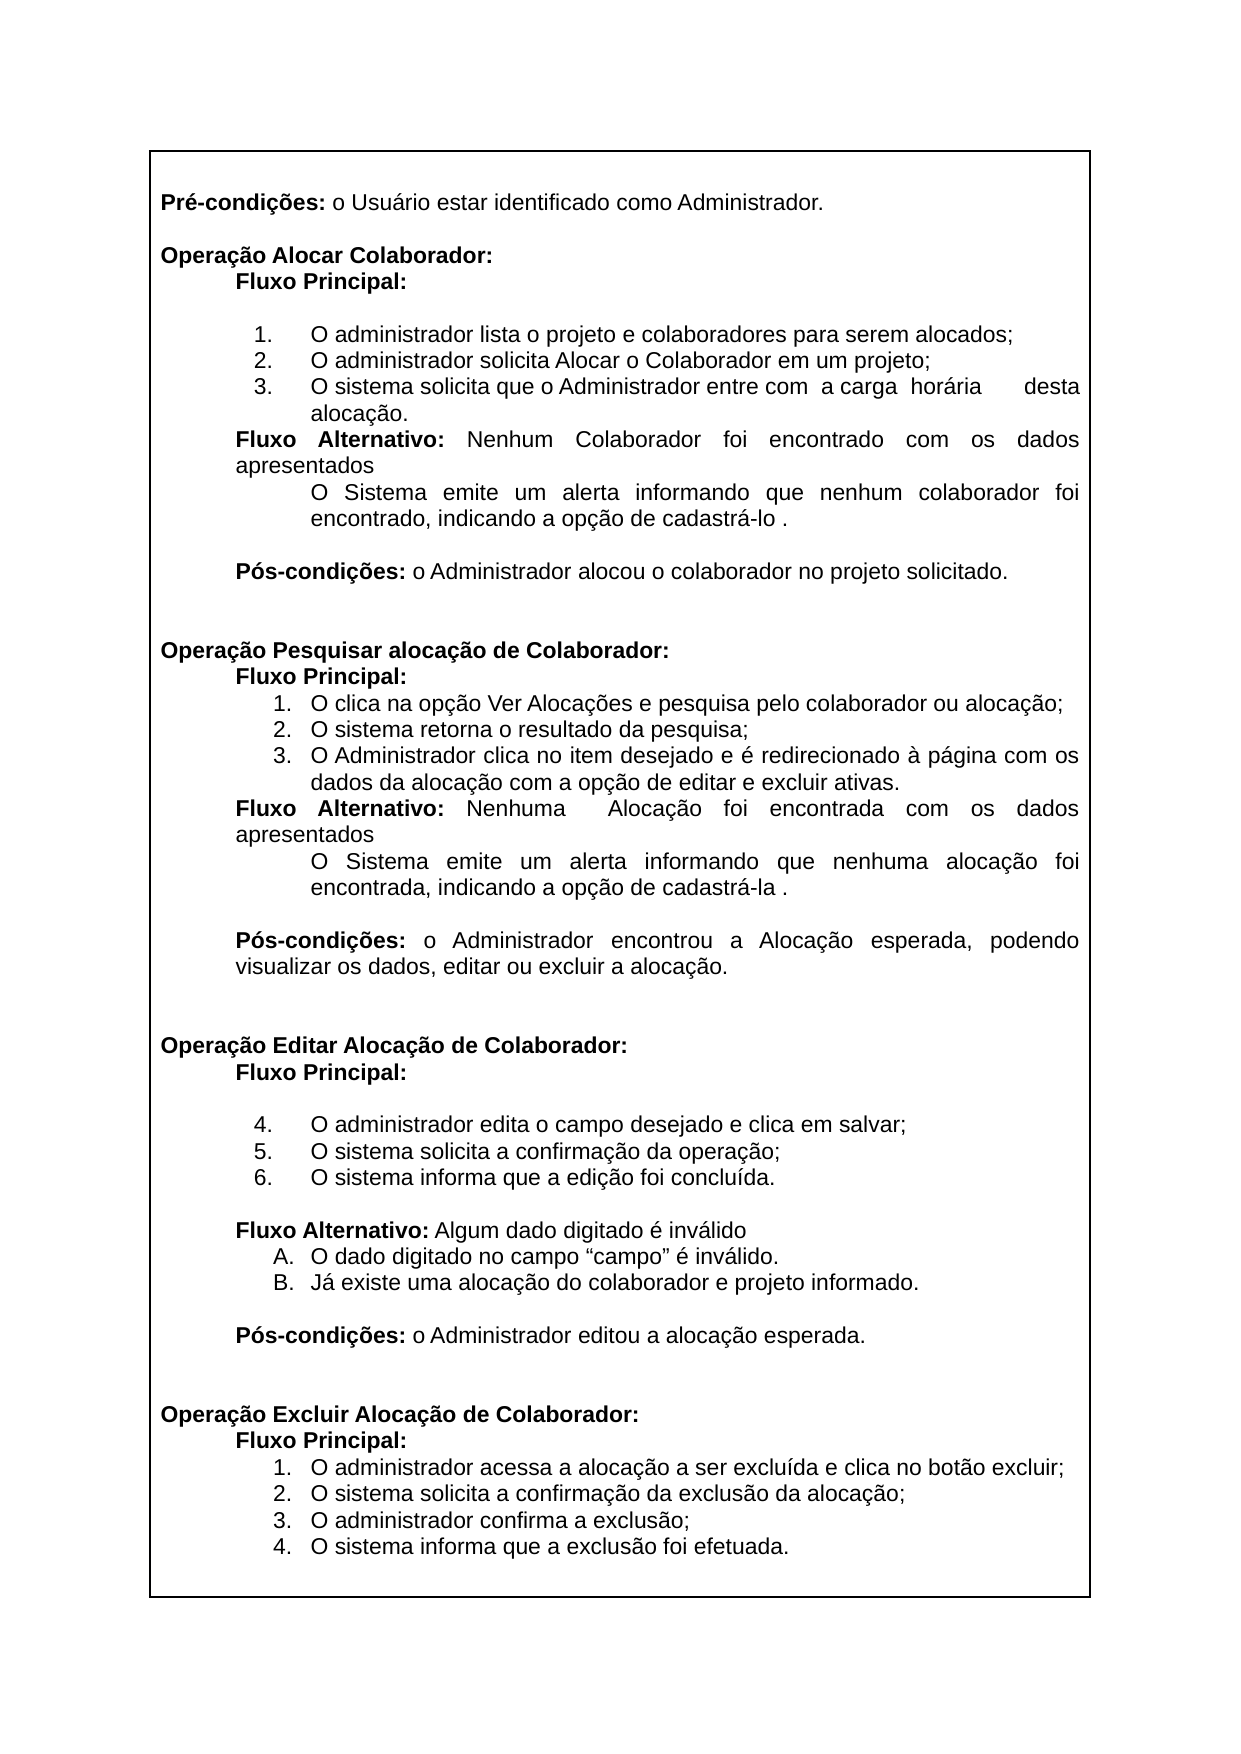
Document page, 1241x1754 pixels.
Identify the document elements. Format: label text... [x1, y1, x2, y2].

table_header Pré-condições: o Usuário estar identificado como Administrador. Operação Alocar Colaborador: Fluxo Principal: O administrador lista o projeto e colaboradores para serem alocados; O administrador solicita Alocar o Colaborador em um projeto; O sistema solicita que o Administrador entre com a carga horária desta alocação. Fluxo Alternativo: Nenhum Colaborador foi encontrado com os dados apresentados O Sistema emite um alerta informando que nenhum colaborador foi encontrado, indicando a opção de cadastrá-lo . Pós-condições: o Administrador alocou o colaborador no projeto solicitado. Operação Pesquisar alocação de Colaborador: Fluxo Principal: O clica na opção Ver Alocações e pesquisa pelo colaborador ou alocação; O sistema retorna o resultado da pesquisa; O Administrador clica no item desejado e é redirecionado à página com os dados da alocação com a opção de editar e excluir ativas. Fluxo Alternativo: Nenhuma Alocação foi encontrada com os dados apresentados O Sistema emite um alerta informando que nenhuma alocação foi encontrada, indicando a opção de cadastrá-la . Pós-condições: o Administrador encontrou a Alocação esperada, podendo visualizar os dados, editar ou excluir a alocação. Operação Editar Alocação de Colaborador: Fluxo Principal: O administrador edita o campo desejado e clica em salvar; O sistema solicita a confirmação da operação; O sistema informa que a edição foi concluída. Fluxo Alternativo: Algum dado digitado é inválido O dado digitado no campo “campo” é inválido. Já existe uma alocação do colaborador e projeto informado. Pós-condições: o Administrador editou a alocação esperada. Operação Excluir Alocação de Colaborador: Fluxo Principal: O administrador acessa a alocação a ser excluída e clica no botão excluir; O sistema solicita a confirmação da exclusão da alocação; O administrador confirma a exclusão; O sistema informa que a exclusão foi efetuada. [151, 152, 1089, 1596]
